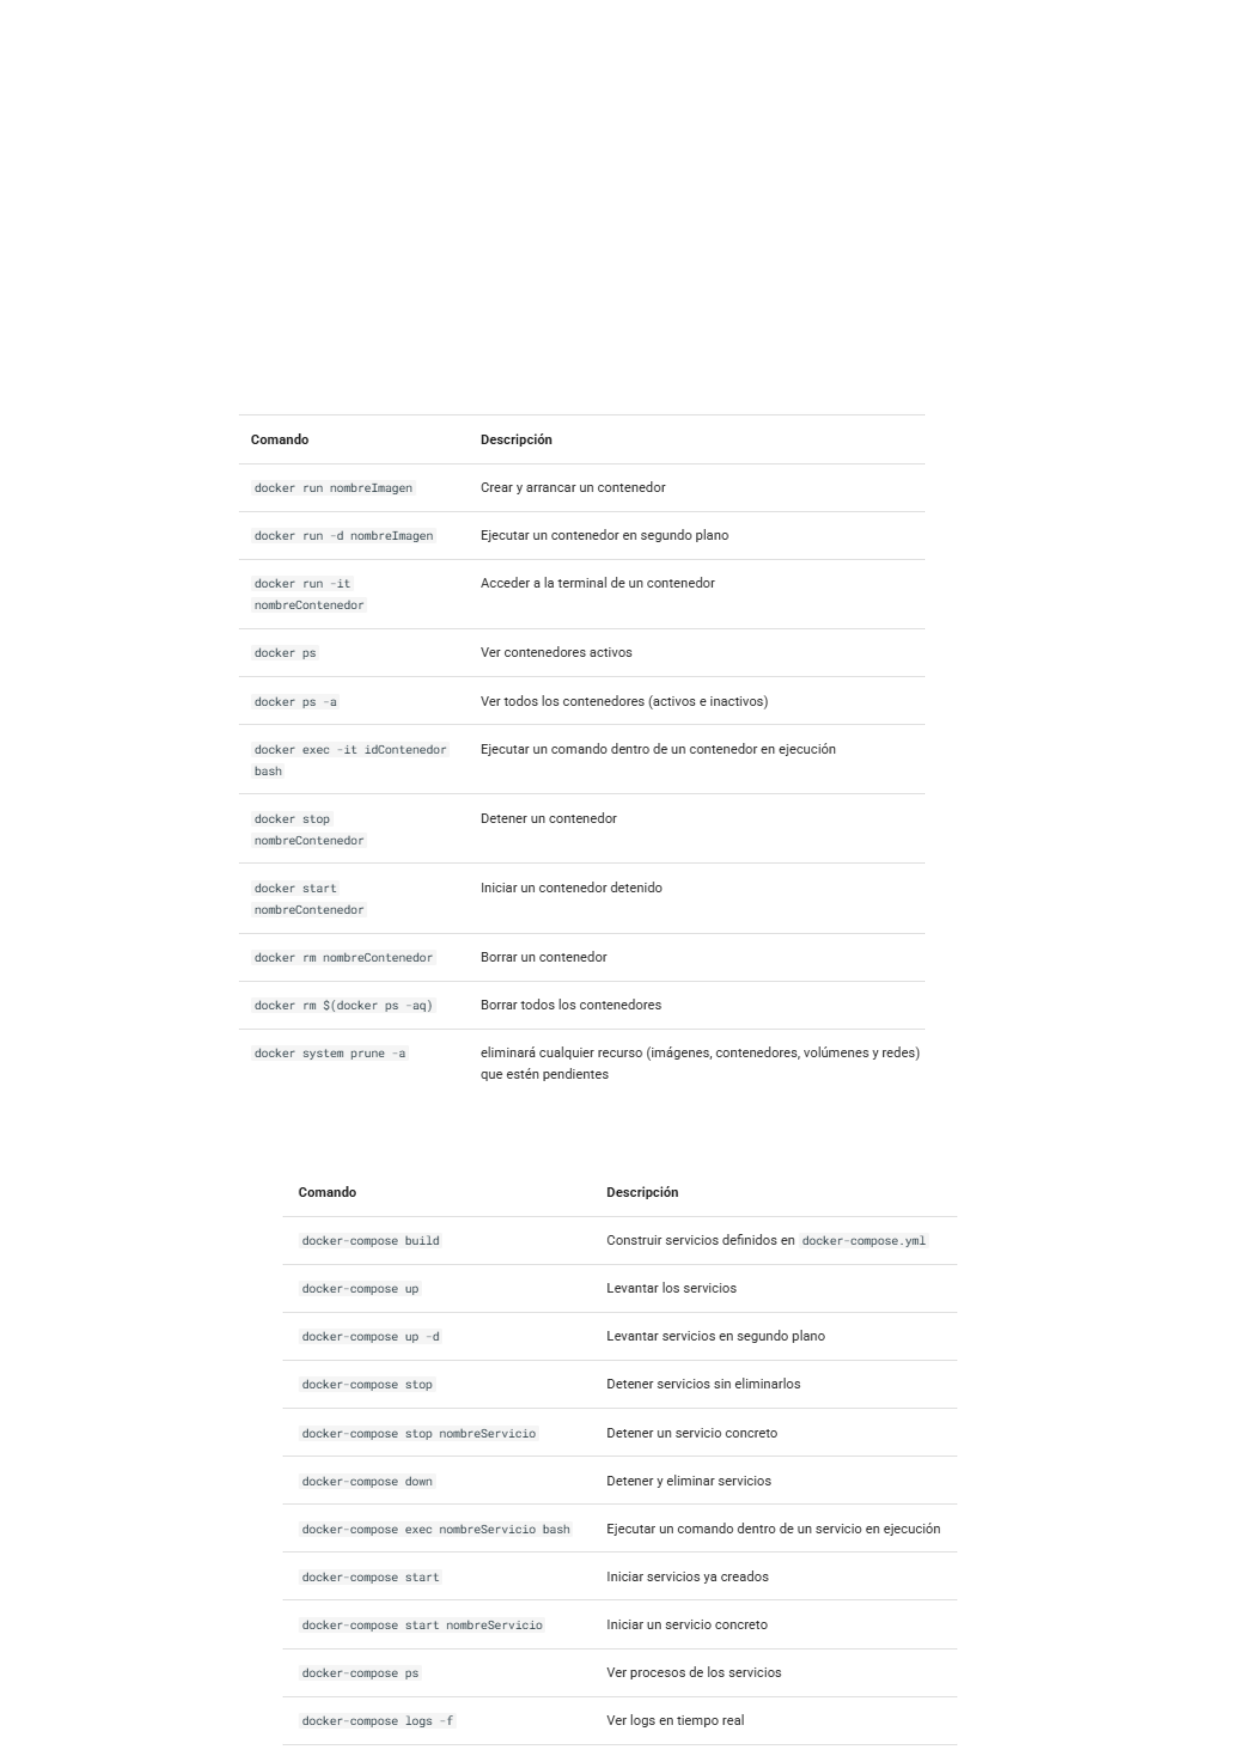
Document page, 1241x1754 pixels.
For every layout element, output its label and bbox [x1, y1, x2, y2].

picture [238, 412, 926, 1086]
picture [282, 1173, 958, 1749]
